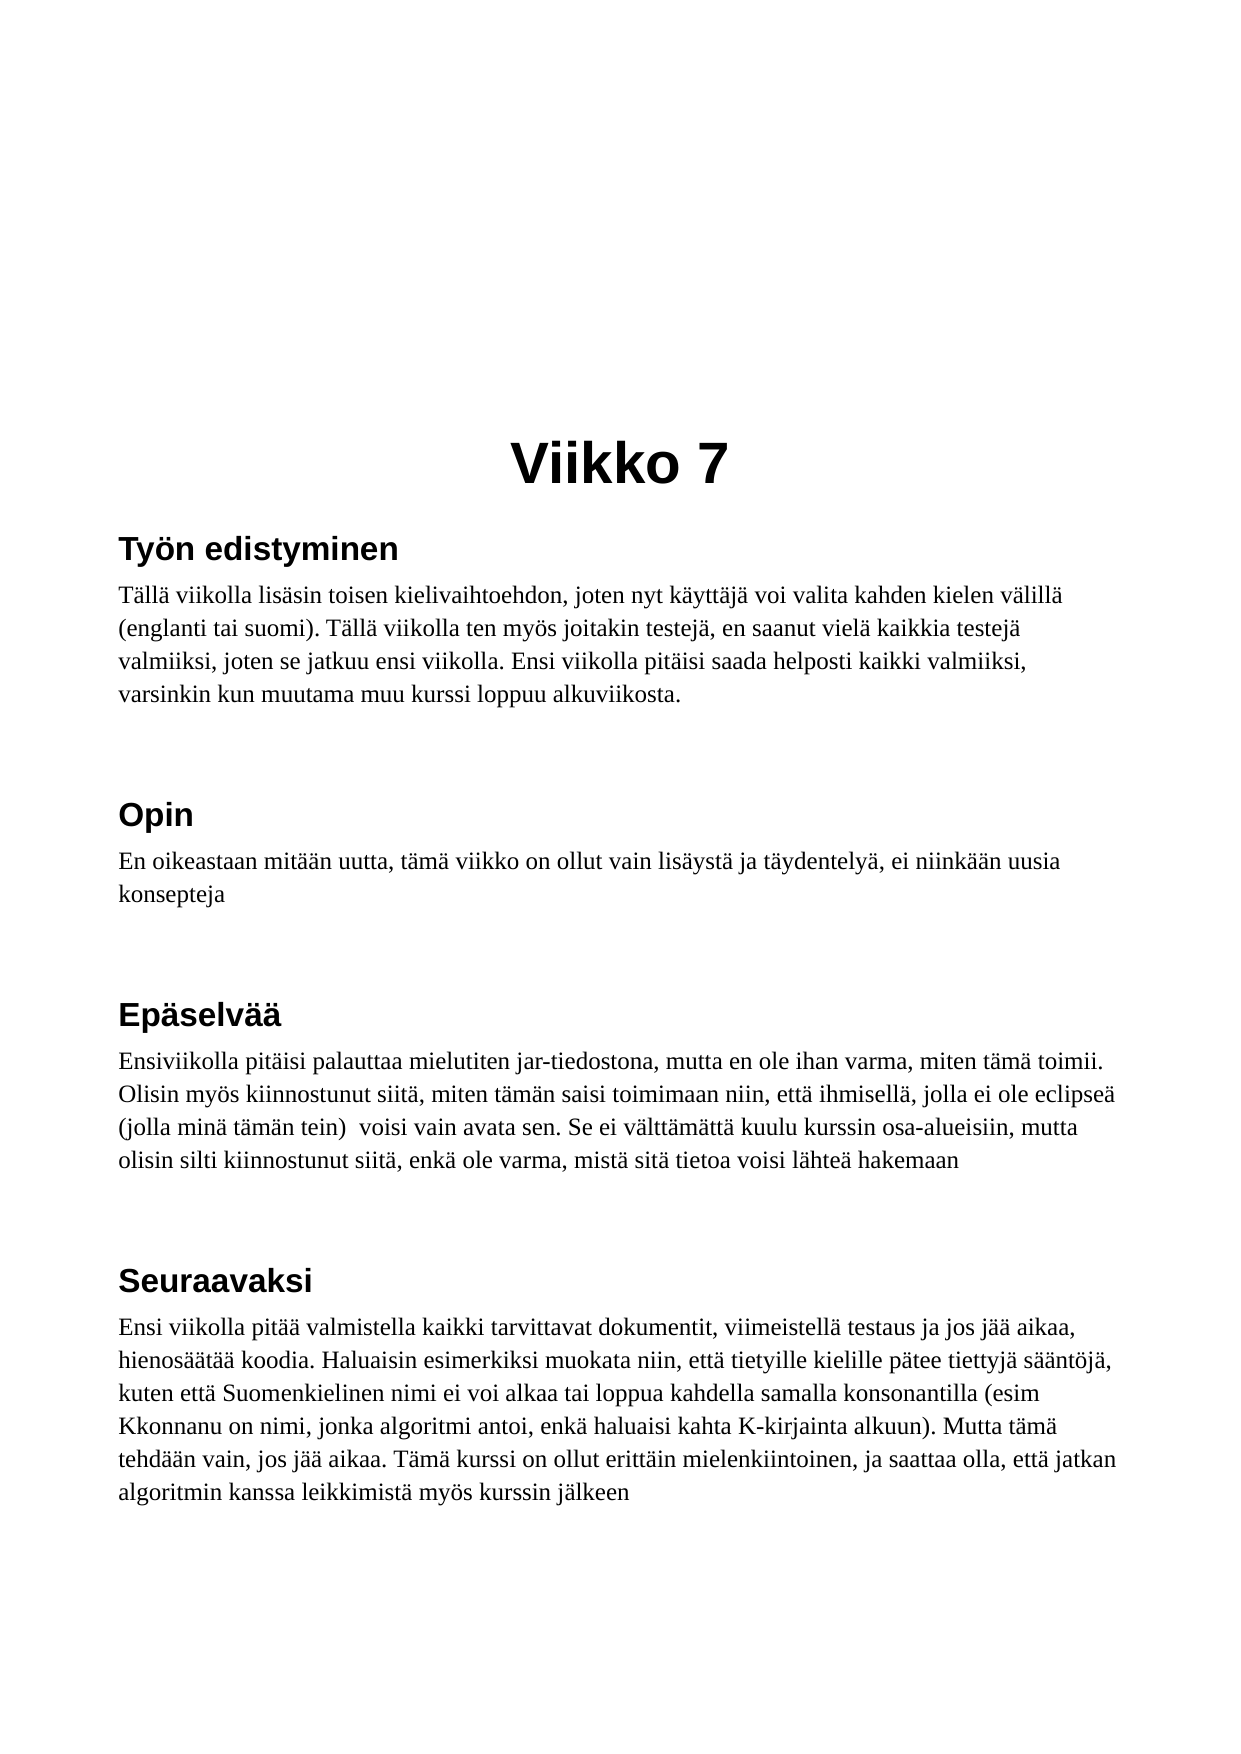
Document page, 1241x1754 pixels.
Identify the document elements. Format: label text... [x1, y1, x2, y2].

title Viikko 7 [118, 429, 1122, 496]
text Ensiviikolla pitäisi palauttaa mielutiten jar-tiedostona, mutta en ole ihan varma, miten tämä toimii. Olisin myös kiinnostunut siitä, miten tämän saisi toimimaan niin, että ihmisellä, jolla ei ole eclipseä (jolla minä tämän tein) voisi vain avata sen. Se ei välttämättä kuulu kurssin osa-alueisiin, mutta olisin silti kiinnostunut siitä, enkä ole varma, mistä sitä tietoa voisi lähteä hakemaan [118, 1046, 1122, 1174]
text Tällä viikolla lisäsin toisen kielivaihtoehdon, joten nyt käyttäjä voi valita kahden kielen välillä (englanti tai suomi). Tällä viikolla ten myös joitakin testejä, en saanut vielä kaikkia testejä valmiiksi, joten se jatkuu ensi viikolla. Ensi viikolla pitäisi saada helposti kaikki valmiiksi, varsinkin kun muutama muu kurssi loppuu alkuviikosta. [118, 580, 1122, 708]
text En oikeastaan mitään uutta, tämä viikko on ollut vain lisäystä ja täydentelyä, ei niinkään uusia konsepteja [118, 846, 1122, 908]
subtitle Seuraavaksi [118, 1261, 1122, 1300]
subtitle Epäselvää [118, 995, 1122, 1034]
subtitle Työn edistyminen [118, 529, 1122, 568]
subtitle Opin [118, 795, 1122, 834]
text Ensi viikolla pitää valmistella kaikki tarvittavat dokumentit, viimeistellä testaus ja jos jää aikaa, hienosäätää koodia. Haluaisin esimerkiksi muokata niin, että tietyille kielille pätee tiettyjä sääntöjä, kuten että Suomenkielinen nimi ei voi alkaa tai loppua kahdella samalla konsonantilla (esim Kkonnanu on nimi, jonka algoritmi antoi, enkä haluaisi kahta K-kirjainta alkuun). Mutta tämä tehdään vain, jos jää aikaa. Tämä kurssi on ollut erittäin mielenkiintoinen, ja saattaa olla, että jatkan algoritmin kanssa leikkimistä myös kurssin jälkeen [118, 1312, 1122, 1506]
